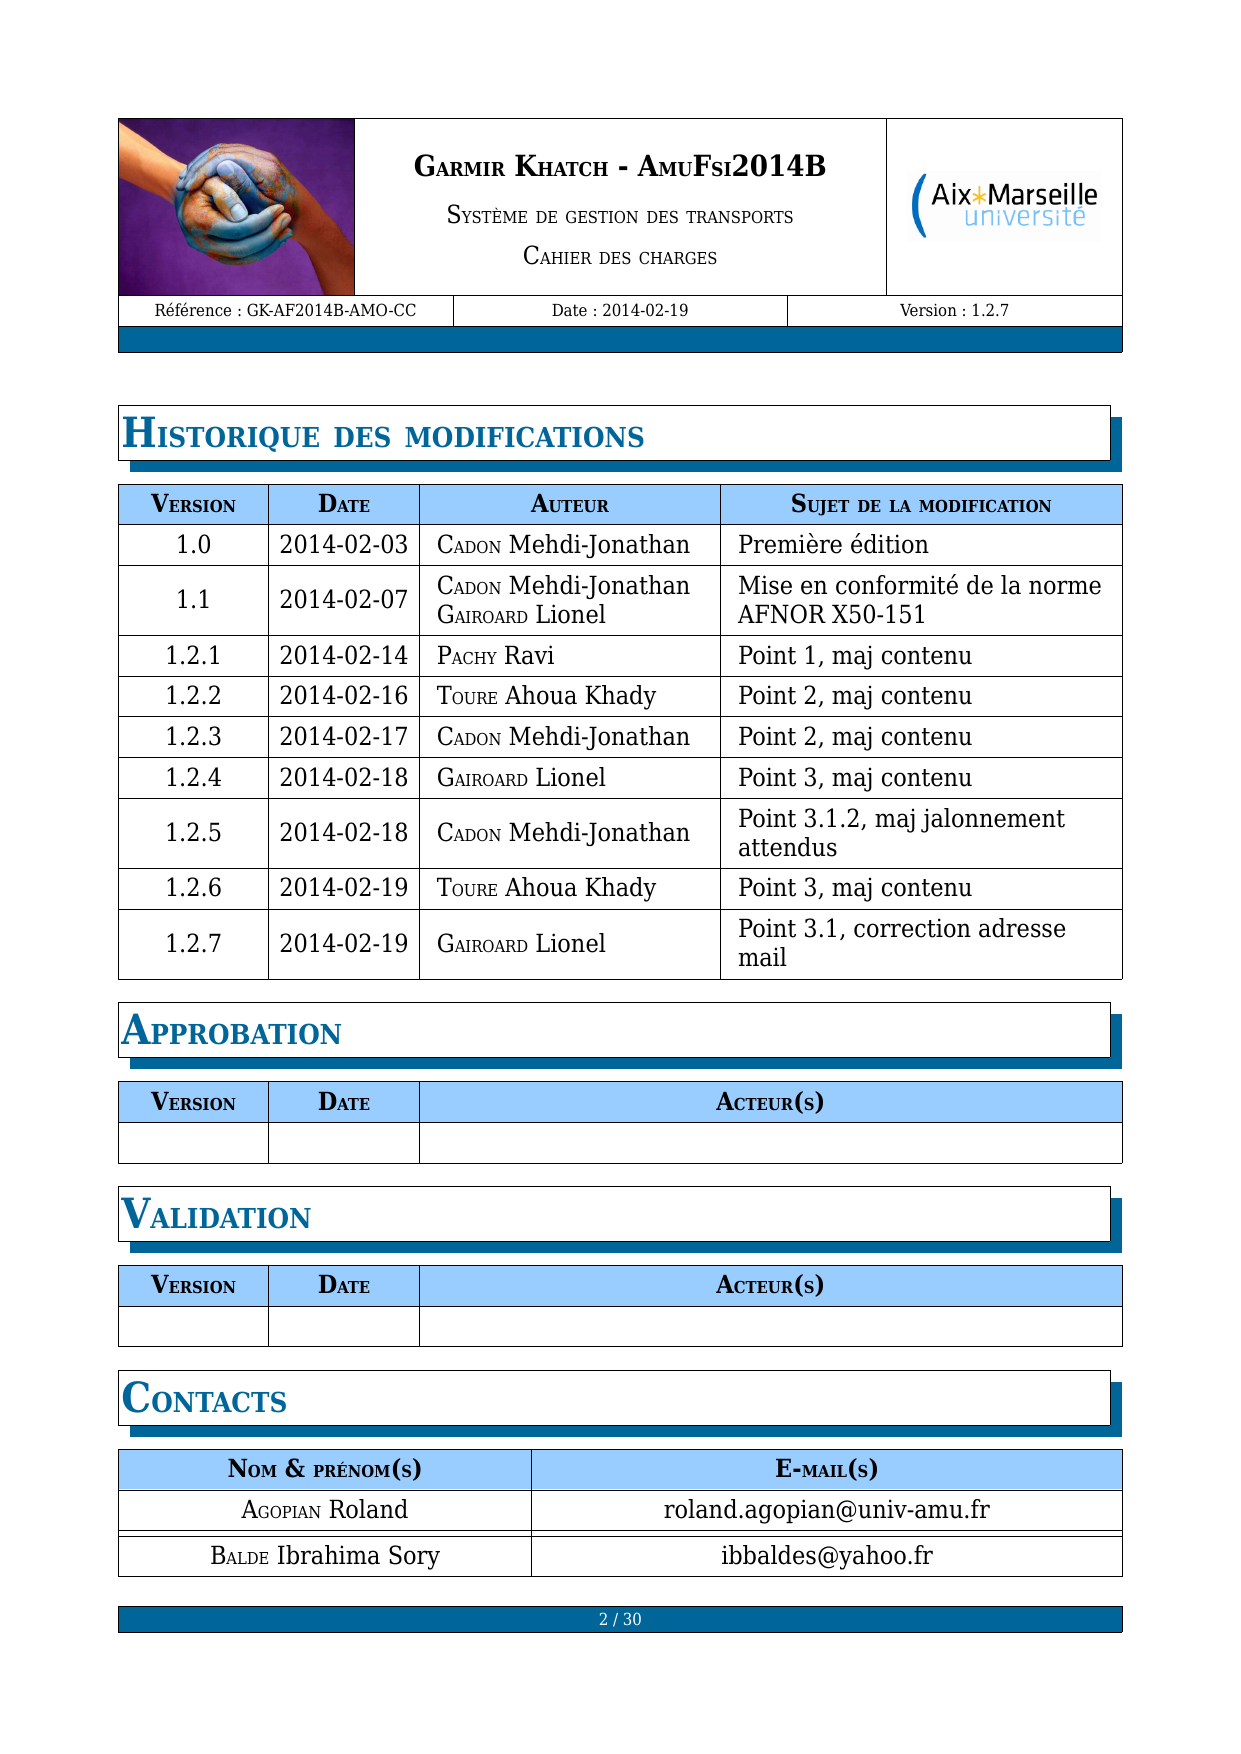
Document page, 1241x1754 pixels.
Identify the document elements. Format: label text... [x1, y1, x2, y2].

table_cell 2014-02-19 [269, 869, 419, 908]
table_header E-mail(s) [532, 1450, 1122, 1489]
table_cell Point 3.1.2, maj jalonnement attendus [721, 799, 1122, 868]
table_cell 2014-02-07 [269, 566, 419, 635]
table_cell 1.2.2 [119, 677, 268, 716]
text Historique des modifications [119, 406, 1110, 460]
table_cell [420, 1307, 1122, 1346]
table_cell Toure Ahoua Khady [420, 869, 720, 908]
table_cell Balde Ibrahima Sory [119, 1537, 531, 1576]
table_header Version [119, 1266, 268, 1306]
table_cell 1.2.4 [119, 758, 268, 798]
table_cell 2014-02-03 [269, 525, 419, 565]
table_cell Point 1, maj contenu [721, 636, 1122, 676]
table_cell 2014-02-18 [269, 758, 419, 798]
table_header Date [269, 1082, 419, 1122]
table_cell ibbaldes@yahoo.fr [532, 1537, 1122, 1576]
table_cell 1.2.3 [119, 717, 268, 757]
table_cell Point 2, maj contenu [721, 717, 1122, 757]
table_cell Gairoard Lionel [420, 910, 720, 978]
table_header Nom & prénom(s) [119, 1450, 531, 1489]
table_cell 2014-02-19 [269, 910, 419, 978]
table_header Acteur(s) [420, 1266, 1122, 1306]
table_cell Gairoard Lionel [420, 758, 720, 798]
table_header Acteur(s) [420, 1082, 1122, 1122]
table_cell 1.2.7 [119, 910, 268, 978]
table_cell Agopian Roland [119, 1491, 531, 1530]
table_cell [119, 1307, 268, 1346]
table_cell Cadon Mehdi-Jonathan [420, 525, 720, 565]
table_cell 1.1 [119, 566, 268, 635]
table_cell 2014-02-14 [269, 636, 419, 676]
table_cell [269, 1307, 419, 1346]
table_cell Toure Ahoua Khady [420, 677, 720, 716]
table_cell [119, 1531, 531, 1536]
table_cell [269, 1123, 419, 1162]
table_cell Cadon Mehdi-Jonathan [420, 799, 720, 868]
table_header Date [269, 1266, 419, 1306]
text Approbation [119, 1003, 1110, 1057]
picture [119, 119, 354, 295]
table_header Date [269, 485, 419, 524]
table_cell Cadon Mehdi-Jonathan Gairoard Lionel [420, 566, 720, 635]
table_cell [119, 1123, 268, 1162]
table_cell Point 3, maj contenu [721, 758, 1122, 798]
table_cell Première édition [721, 525, 1122, 565]
table_cell 2014-02-16 [269, 677, 419, 716]
table_cell 1.0 [119, 525, 268, 565]
picture [887, 126, 1122, 288]
table_header Version [119, 485, 268, 524]
table_cell 2014-02-17 [269, 717, 419, 757]
table_cell 1.2.1 [119, 636, 268, 676]
table_cell Pachy Ravi [420, 636, 720, 676]
table_cell [532, 1531, 1122, 1536]
table_cell Point 3, maj contenu [721, 869, 1122, 908]
table_cell 1.2.5 [119, 799, 268, 868]
table_cell Point 3.1, correction adresse mail [721, 910, 1122, 978]
table_cell [420, 1123, 1122, 1162]
table_cell 2014-02-18 [269, 799, 419, 868]
table_header Version [119, 1082, 268, 1122]
text Contacts [119, 1371, 1110, 1425]
text Validation [119, 1187, 1110, 1241]
table_cell Point 2, maj contenu [721, 677, 1122, 716]
table_cell 1.2.6 [119, 869, 268, 908]
table_header Auteur [420, 485, 720, 524]
table_cell Cadon Mehdi-Jonathan [420, 717, 720, 757]
table_cell roland.agopian@univ-amu.fr [532, 1491, 1122, 1530]
table_header Sujet de la modification [721, 485, 1122, 524]
table_cell Mise en conformité de la norme AFNOR X50-151 [721, 566, 1122, 635]
